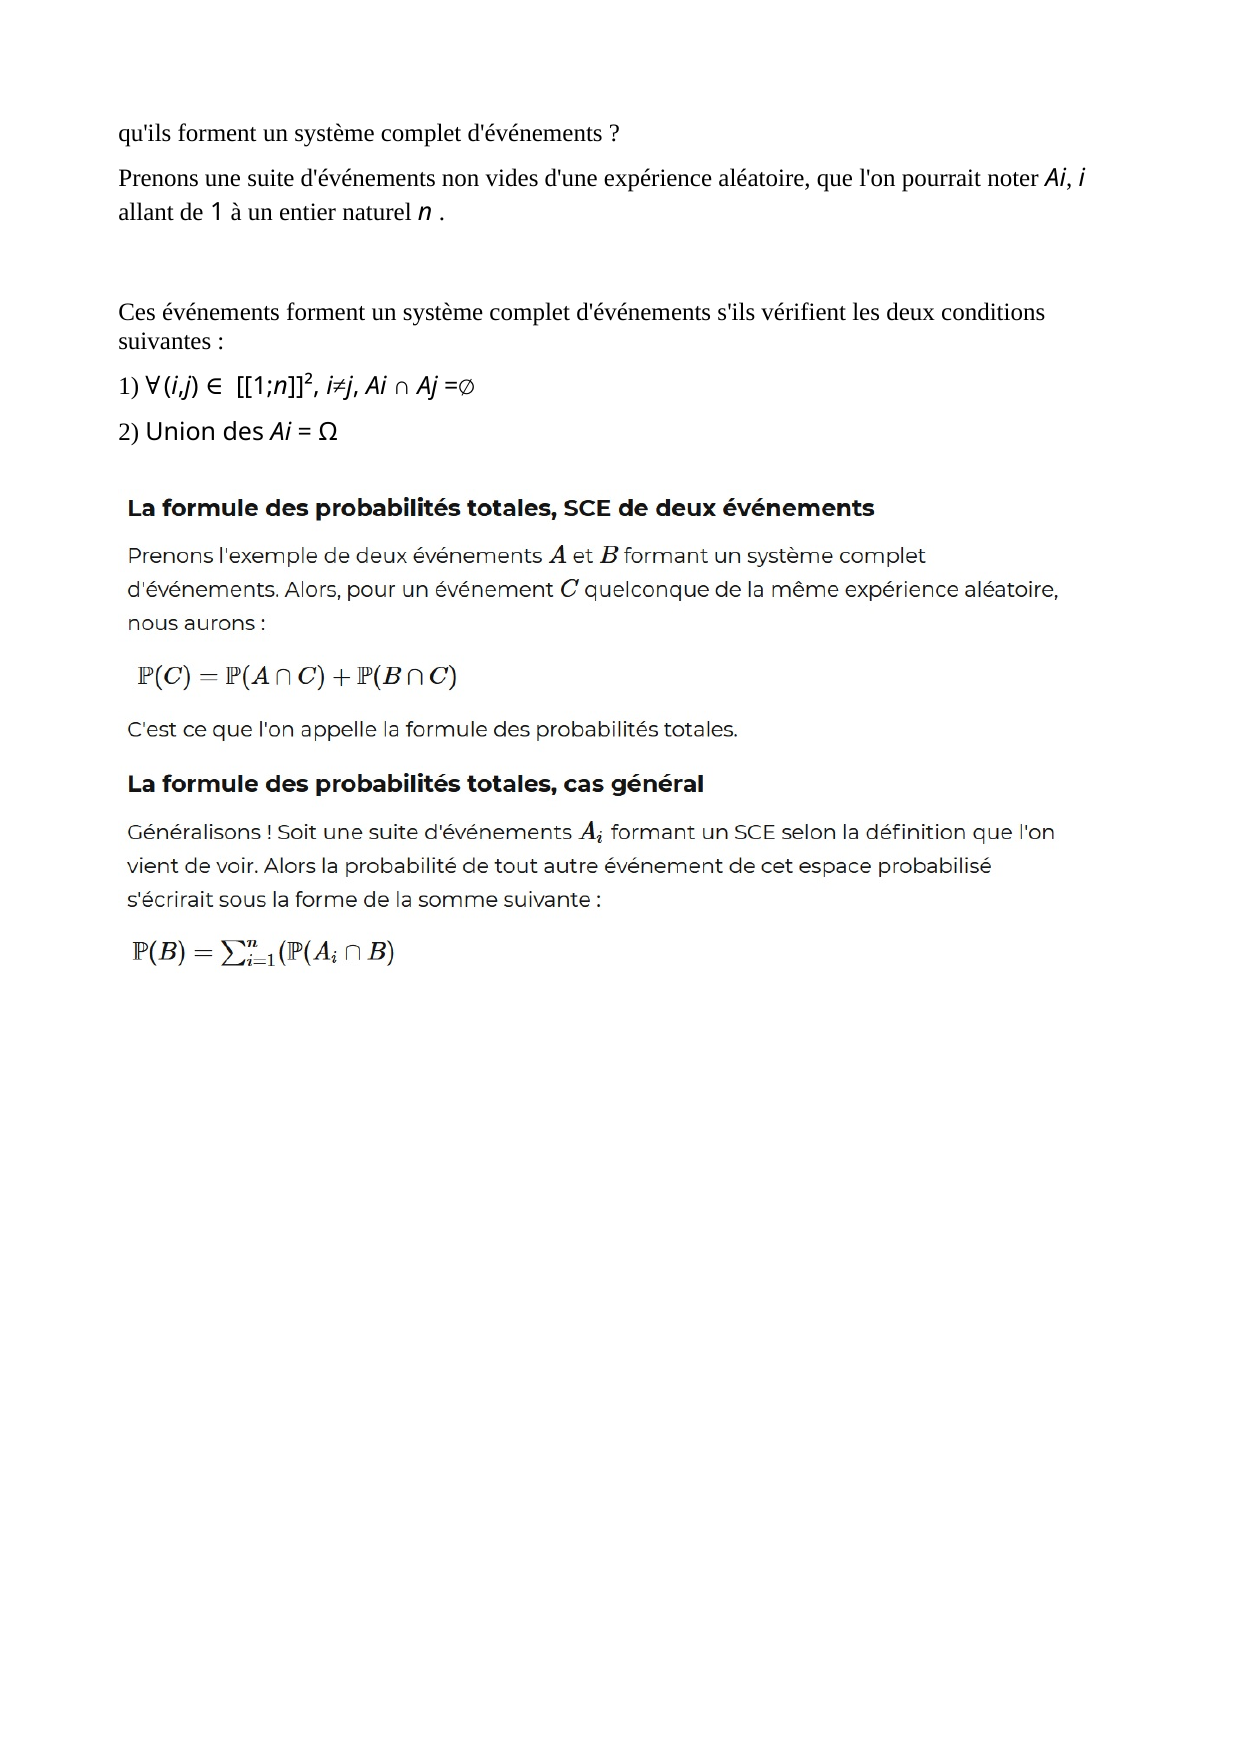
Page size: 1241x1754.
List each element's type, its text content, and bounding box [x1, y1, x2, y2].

text 1) ∀ (i,j) ∈ [[1;n]]², i≠j, Ai ∩ Aj =∅ [118, 367, 1122, 402]
text Ces événements forment un système complet d'événements s'ils vérifient les deux conditions suivantes : [118, 297, 1122, 355]
text 2) Union des Ai = Ω [118, 414, 1122, 448]
picture [118, 489, 1123, 985]
text qu'ils forment un système complet d'événements ? [118, 118, 1122, 147]
text Prenons une suite d'événements non vides d'une expérience aléatoire, que l'on pourrait noter Ai, i allant de 1 à un entier naturel n . [118, 159, 1122, 227]
